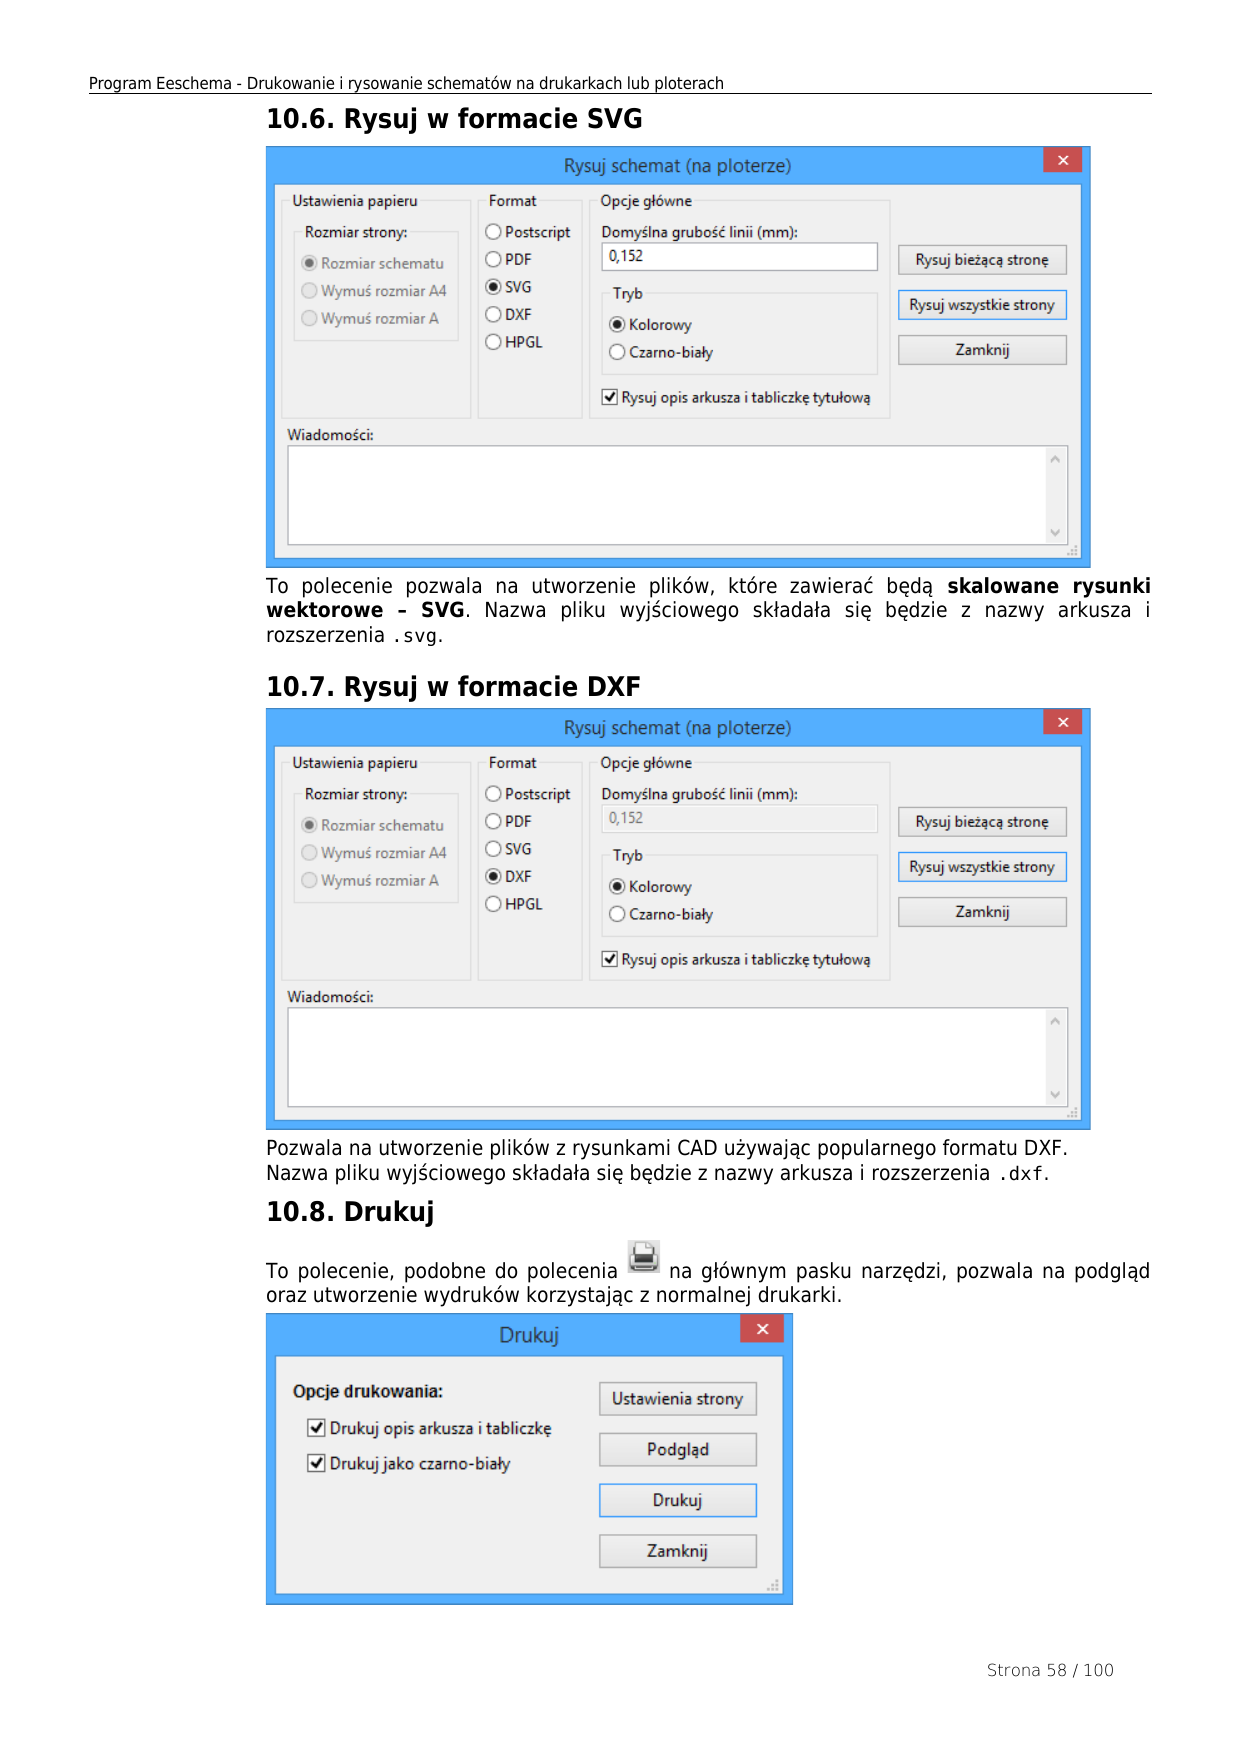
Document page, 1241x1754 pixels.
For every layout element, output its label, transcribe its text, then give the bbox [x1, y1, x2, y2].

picture [265, 708, 1091, 1130]
subtitle Drukuj [266, 1197, 1152, 1228]
subtitle Rysuj w formacie DXF [266, 672, 1152, 703]
text To polecenie, podobne do polecenia na głównym pasku narzędzi, pozwala na podgląd oraz utworzenie wydruków korzystając z normalnej drukarki. [266, 1234, 1152, 1308]
subtitle Rysuj w formacie SVG [266, 103, 1152, 135]
text Nazwa pliku wyjściowego składała się będzie z nazwy arkusza i rozszerzenia .dxf. [266, 1160, 1152, 1185]
text Pozwala na utworzenie plików z rysunkami CAD używając popularnego formatu DXF. [266, 1136, 1152, 1160]
picture [265, 146, 1091, 568]
text To polecenie pozwala na utworzenie plików, które zawierać będą skalowane rysunki wektorowe – SVG. Nazwa pliku wyjściowego składała się będzie z nazwy arkusza i rozszerzenia .svg. [266, 574, 1152, 647]
picture [265, 1313, 794, 1605]
